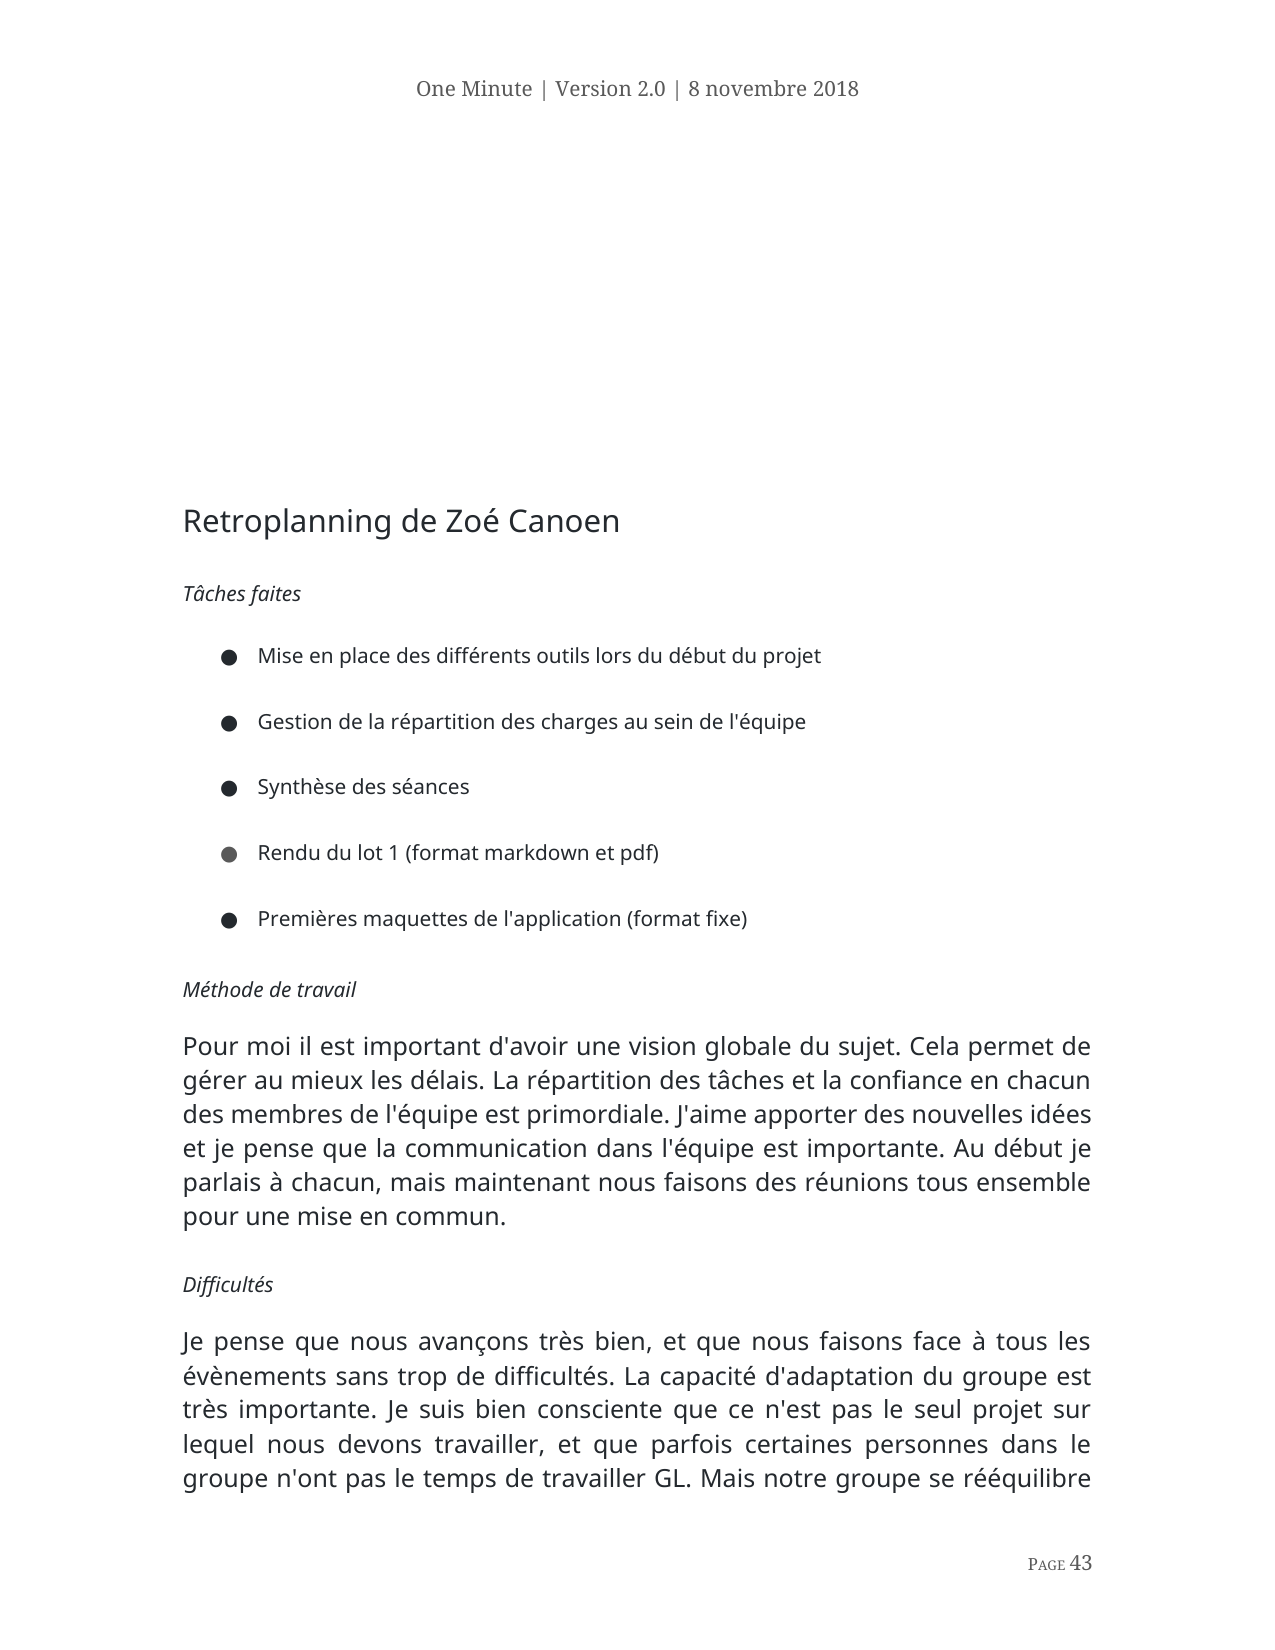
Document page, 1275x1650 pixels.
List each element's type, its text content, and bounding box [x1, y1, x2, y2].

list Mise en place des différents outils lors du début du projet [220, 633, 1093, 675]
text Pour moi il est important d'avoir une vision globale du sujet. Cela permet de gérer au mieux les délais. La répartition des tâches et la confiance en chacun des membres de l'équipe est primordiale. J'aime apporter des nouvelles idées et je pense que la communication dans l'équipe est importante. Au début je parlais à chacun, mais maintenant nous faisons des réunions tous ensemble pour une mise en commun. [182, 1029, 1093, 1233]
subtitle Retroplanning de Zoé Canoen [182, 499, 1093, 542]
list Rendu du lot 1 (format markdown et pdf) [220, 829, 1093, 872]
list Premières maquettes de l'application (format fixe) [220, 895, 1093, 938]
subtitle Difficultés [182, 1271, 1093, 1299]
text Je pense que nous avançons très bien, et que nous faisons face à tous les évènements sans trop de difficultés. La capacité d'adaptation du groupe est très importante. Je suis bien consciente que ce n'est pas le seul projet sur lequel nous devons travailler, et que parfois certaines personnes dans le groupe n'ont pas le temps de travailler GL. Mais notre groupe se rééquilibre [182, 1324, 1093, 1494]
subtitle Méthode de travail [182, 975, 1093, 1004]
list Gestion de la répartition des charges au sein de l'équipe [220, 698, 1093, 741]
subtitle Tâches faites [182, 579, 1093, 608]
list Synthèse des séances [220, 764, 1093, 807]
